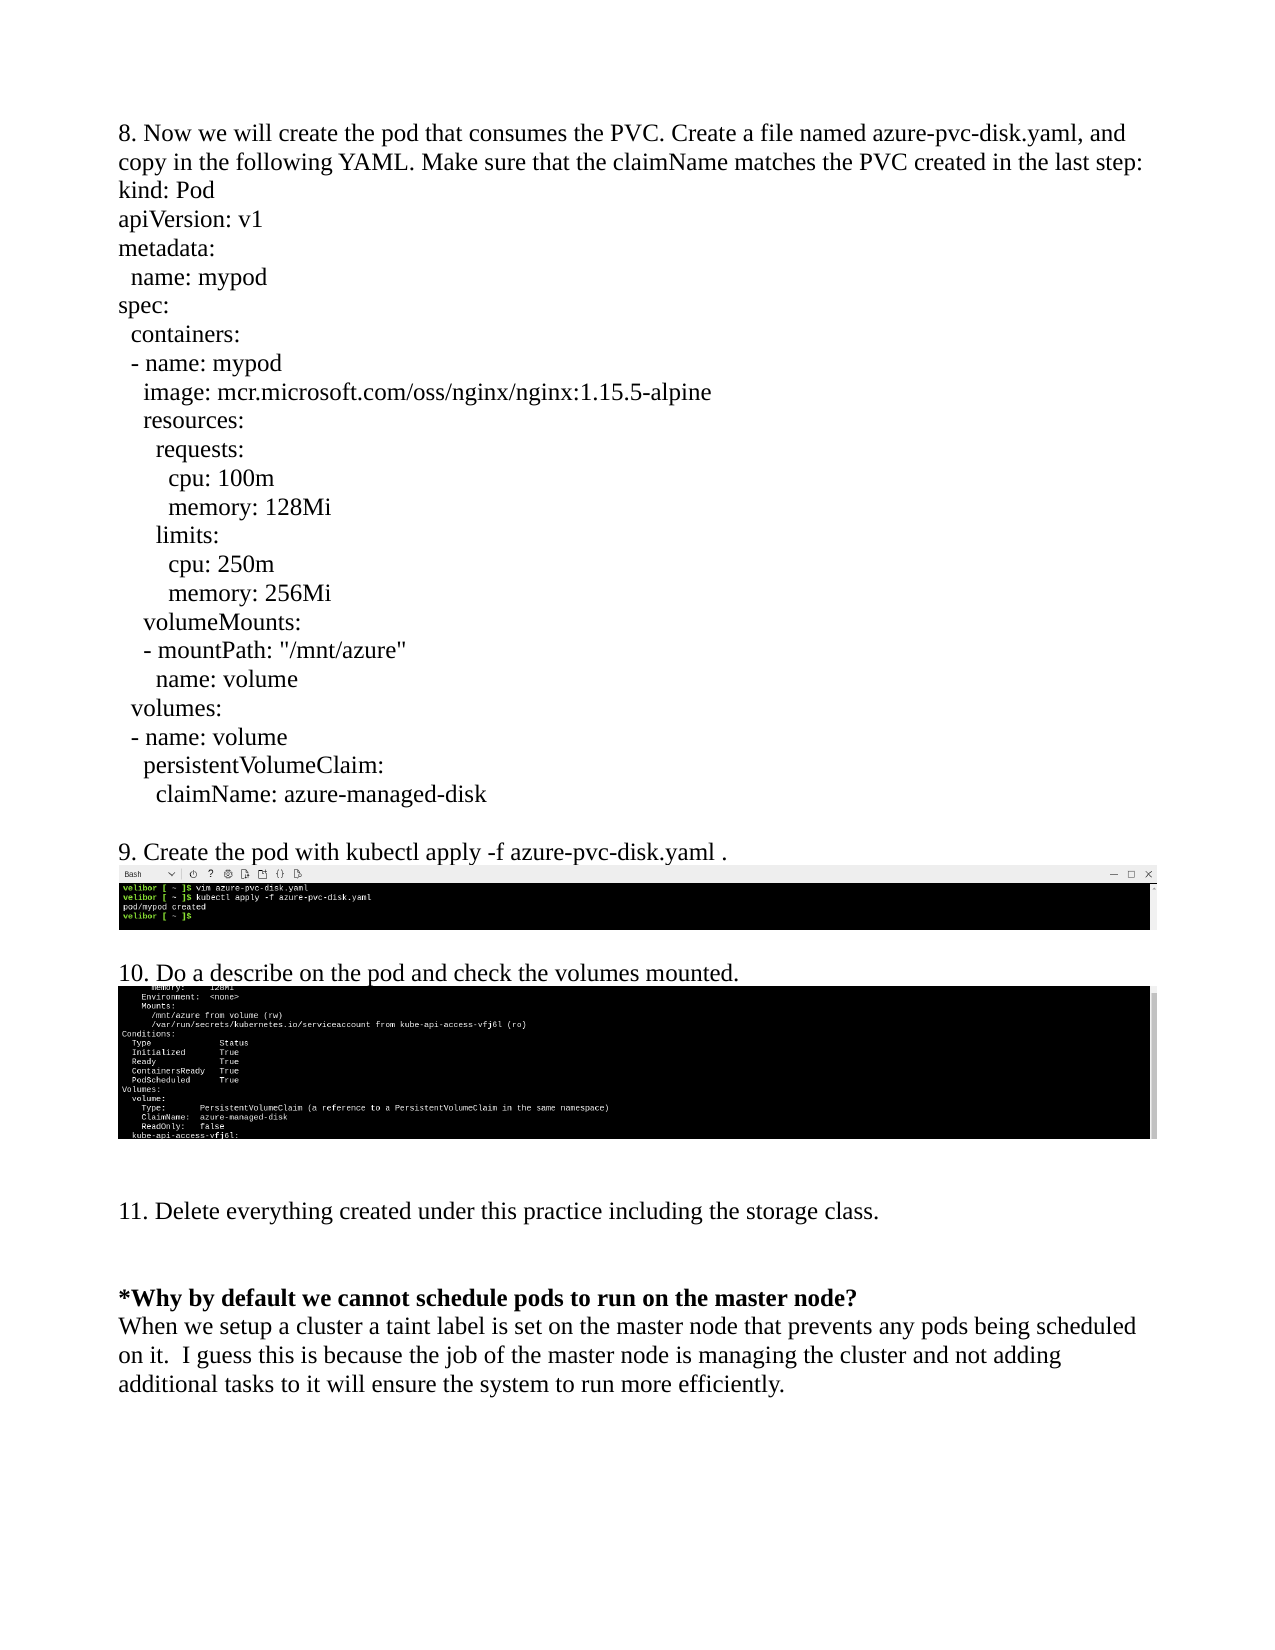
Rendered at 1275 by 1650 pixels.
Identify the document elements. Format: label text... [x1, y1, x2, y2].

text name: mypod [118, 262, 1157, 291]
text volumes: [118, 693, 1157, 722]
text 11. Delete everything created under this practice including the storage class. [118, 1196, 1157, 1225]
text - name: mypod [118, 348, 1157, 377]
text name: volume [118, 664, 1157, 693]
text - name: volume [118, 722, 1157, 751]
text spec: [118, 291, 1157, 319]
text metadata: [118, 233, 1157, 262]
text memory: 128Mi [118, 492, 1157, 521]
text 8. Now we will create the pod that consumes the PVC. Create a file named azure-pvc-disk.yaml, and copy in the following YAML. Make sure that the claimName matches the PVC created in the last step: [118, 118, 1157, 176]
text cpu: 250m [118, 549, 1157, 578]
text limits: [118, 521, 1157, 549]
text resources: [118, 406, 1157, 434]
picture [118, 865, 1157, 930]
picture [118, 986, 1157, 1139]
text apiVersion: v1 [118, 204, 1157, 233]
text *Why by default we cannot schedule pods to run on the master node? [118, 1283, 1157, 1311]
text persistentVolumeClaim: [118, 751, 1157, 779]
text kind: Pod [118, 176, 1157, 204]
text volumeMounts: [118, 607, 1157, 636]
text - mountPath: "/mnt/azure" [118, 636, 1157, 664]
text containers: [118, 319, 1157, 348]
text 9. Create the pod with kubectl apply -f azure-pvc-disk.yaml . [118, 837, 1157, 865]
text claimName: azure-managed-disk [118, 779, 1157, 808]
text 10. Do a describe on the pod and check the volumes mounted. [118, 958, 1157, 986]
text requests: [118, 434, 1157, 463]
text cpu: 100m [118, 463, 1157, 492]
text When we setup a cluster a taint label is set on the master node that prevents any pods being scheduled on it. I guess this is because the job of the master node is managing the cluster and not adding additional tasks to it will ensure the system to run more efficiently. [118, 1311, 1157, 1398]
text image: mcr.microsoft.com/oss/nginx/nginx:1.15.5-alpine [118, 377, 1157, 406]
text memory: 256Mi [118, 578, 1157, 607]
